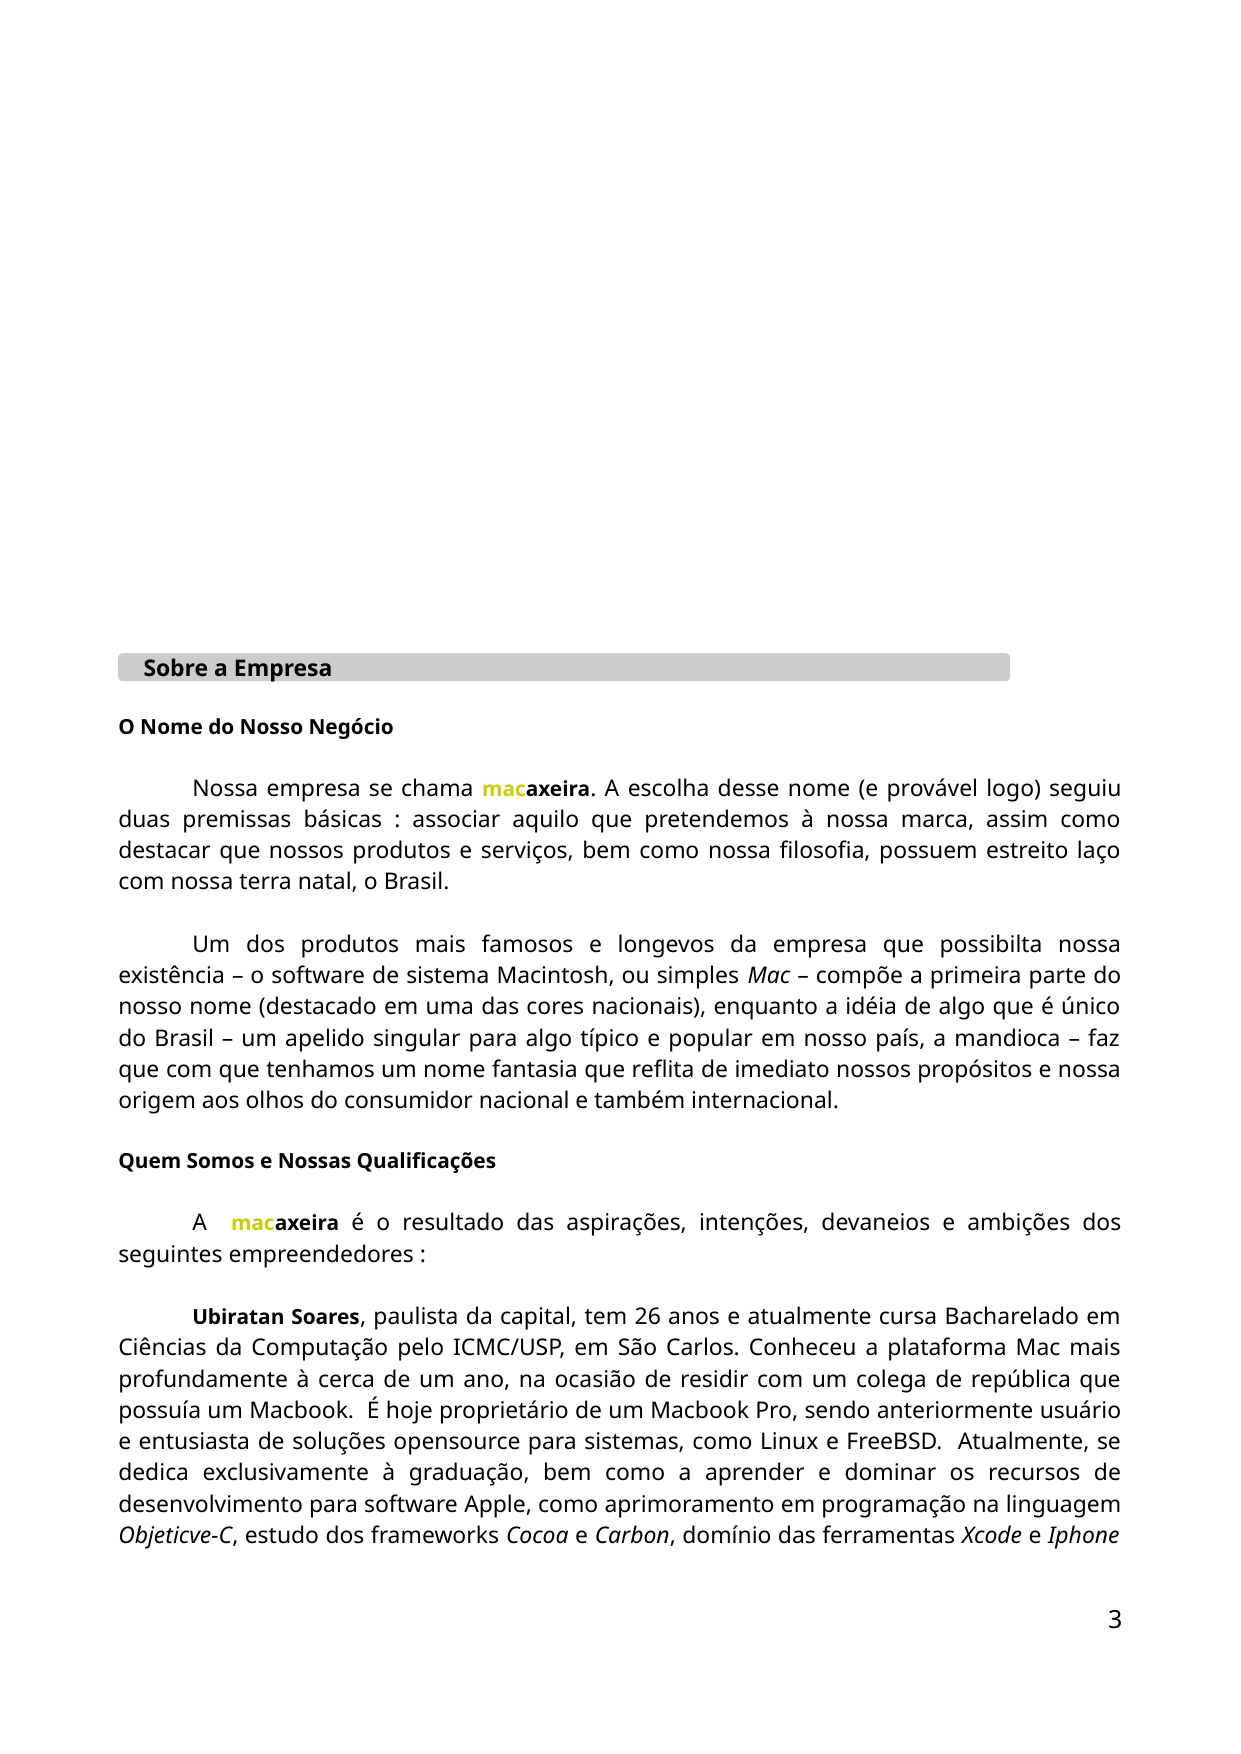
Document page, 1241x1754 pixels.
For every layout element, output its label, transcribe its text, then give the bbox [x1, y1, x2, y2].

text O Nome do Nosso Negócio [118, 712, 1122, 740]
text Um dos produtos mais famosos e longevos da empresa que possibilta nossa existência – o software de sistema Macintosh, ou simples Mac – compõe a primeira parte do nosso nome (destacado em uma das cores nacionais), enquanto a idéia de algo que é único do Brasil – um apelido singular para algo típico e popular em nosso país, a mandioca – faz que com que tenhamos um nome fantasia que reflita de imediato nossos propósitos e nossa origem aos olhos do consumidor nacional e também internacional. [118, 928, 1122, 1115]
text Quem Somos e Nossas Qualificações [118, 1147, 1122, 1175]
text A macaxeira é o resultado das aspirações, intenções, devaneios e ambições dos seguintes empreendedores : [118, 1206, 1122, 1269]
text Ubiratan Soares, paulista da capital, tem 26 anos e atualmente cursa Bacharelado em Ciências da Computação pelo ICMC/USP, em São Carlos. Conheceu a plataforma Mac mais profundamente à cerca de um ano, na ocasião de residir com um colega de república que possuía um Macbook. É hoje proprietário de um Macbook Pro, sendo anteriormente usuário e entusiasta de soluções opensource para sistemas, como Linux e FreeBSD. Atualmente, se dedica exclusivamente à graduação, bem como a aprender e dominar os recursos de desenvolvimento para software Apple, como aprimoramento em programação na linguagem Objeticve-C, estudo dos frameworks Cocoa e Carbon, domínio das ferramentas Xcode e Iphone [118, 1300, 1122, 1550]
text Nossa empresa se chama macaxeira. A escolha desse nome (e provável logo) seguiu duas premissas básicas : associar aquilo que pretendemos à nossa marca, assim como destacar que nossos produtos e serviços, bem como nossa filosofia, possuem estreito laço com nossa terra natal, o Brasil. [118, 772, 1122, 897]
